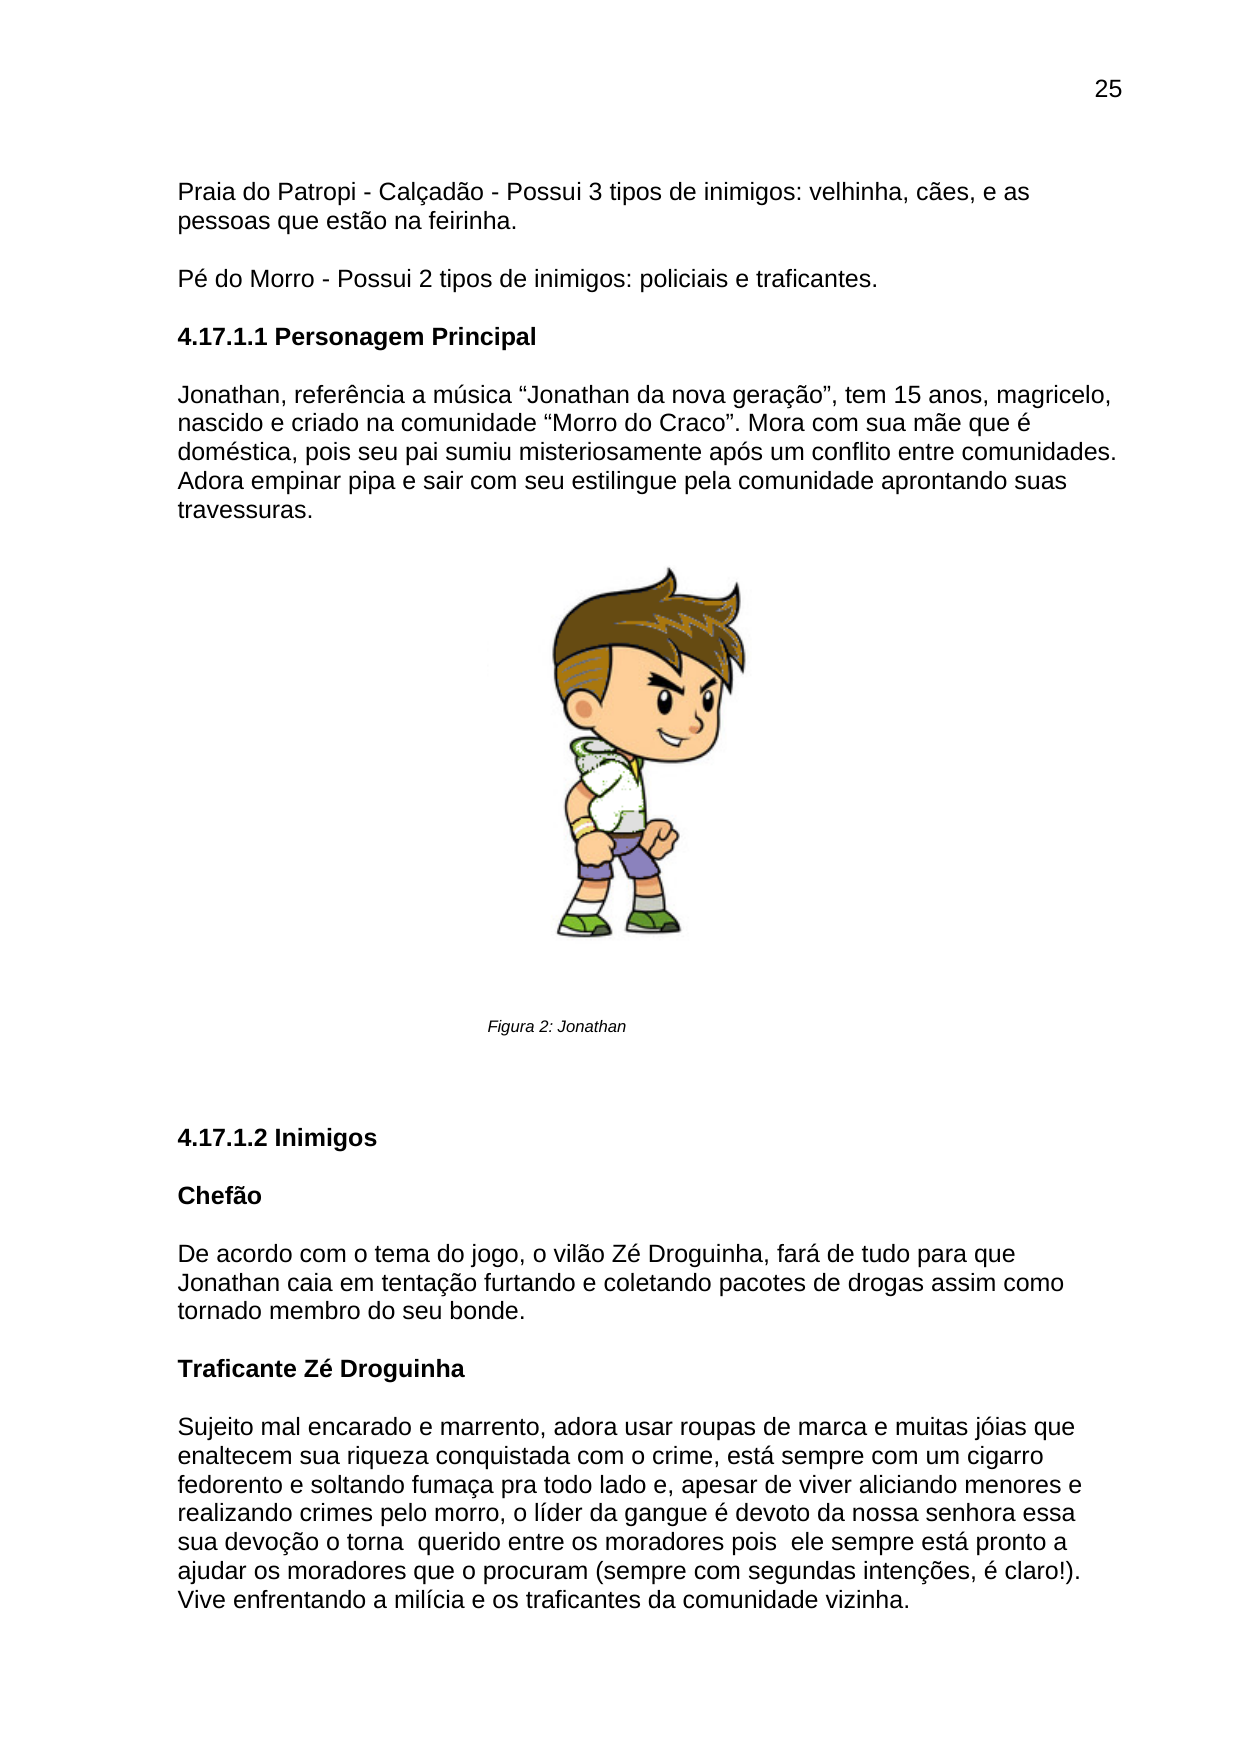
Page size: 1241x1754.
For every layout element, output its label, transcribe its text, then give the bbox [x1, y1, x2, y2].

text Jonathan, referência a música “Jonathan da nova geração”, tem 15 anos, magricelo, nascido e criado na comunidade “Morro do Craco”. Mora com sua mãe que é doméstica, pois seu pai sumiu misteriosamente após um conflito entre comunidades. Adora empinar pipa e sair com seu estilingue pela comunidade aprontando suas travessuras. [177, 380, 1122, 523]
text Chefão [177, 1181, 1122, 1210]
picture [487, 565, 813, 1011]
text Sujeito mal encarado e marrento, adora usar roupas de marca e muitas jóias que enaltecem sua riqueza conquistada com o crime, está sempre com um cigarro fedorento e soltando fumaça pra todo lado e, apesar de viver aliciando menores e realizando crimes pelo morro, o líder da gangue é devoto da nossa senhora essa sua devoção o torna querido entre os moradores pois ele sempre está pronto a ajudar os moradores que o procuram (sempre com segundas intenções, é claro!). Vive enfrentando a milícia e os traficantes da comunidade vizinha. [177, 1412, 1122, 1613]
text Traficante Zé Droguinha [177, 1354, 1122, 1383]
text Pé do Morro - Possui 2 tipos de inimigos: policiais e traficantes. [177, 264, 1122, 293]
text De acordo com o tema do jogo, o vilão Zé Droguinha, fará de tudo para que Jonathan caia em tentação furtando e coletando pacotes de drogas assim como tornado membro do seu bonde. [177, 1239, 1122, 1325]
text 4.17.1.2 Inimigos [177, 1123, 1122, 1152]
text 4.17.1.1 Personagem Principal [177, 322, 1122, 351]
text Figura 2: Jonathan [487, 1011, 812, 1036]
text Praia do Patropi - Calçadão - Possui 3 tipos de inimigos: velhinha, cães, e as pessoas que estão na feirinha. [177, 177, 1122, 235]
